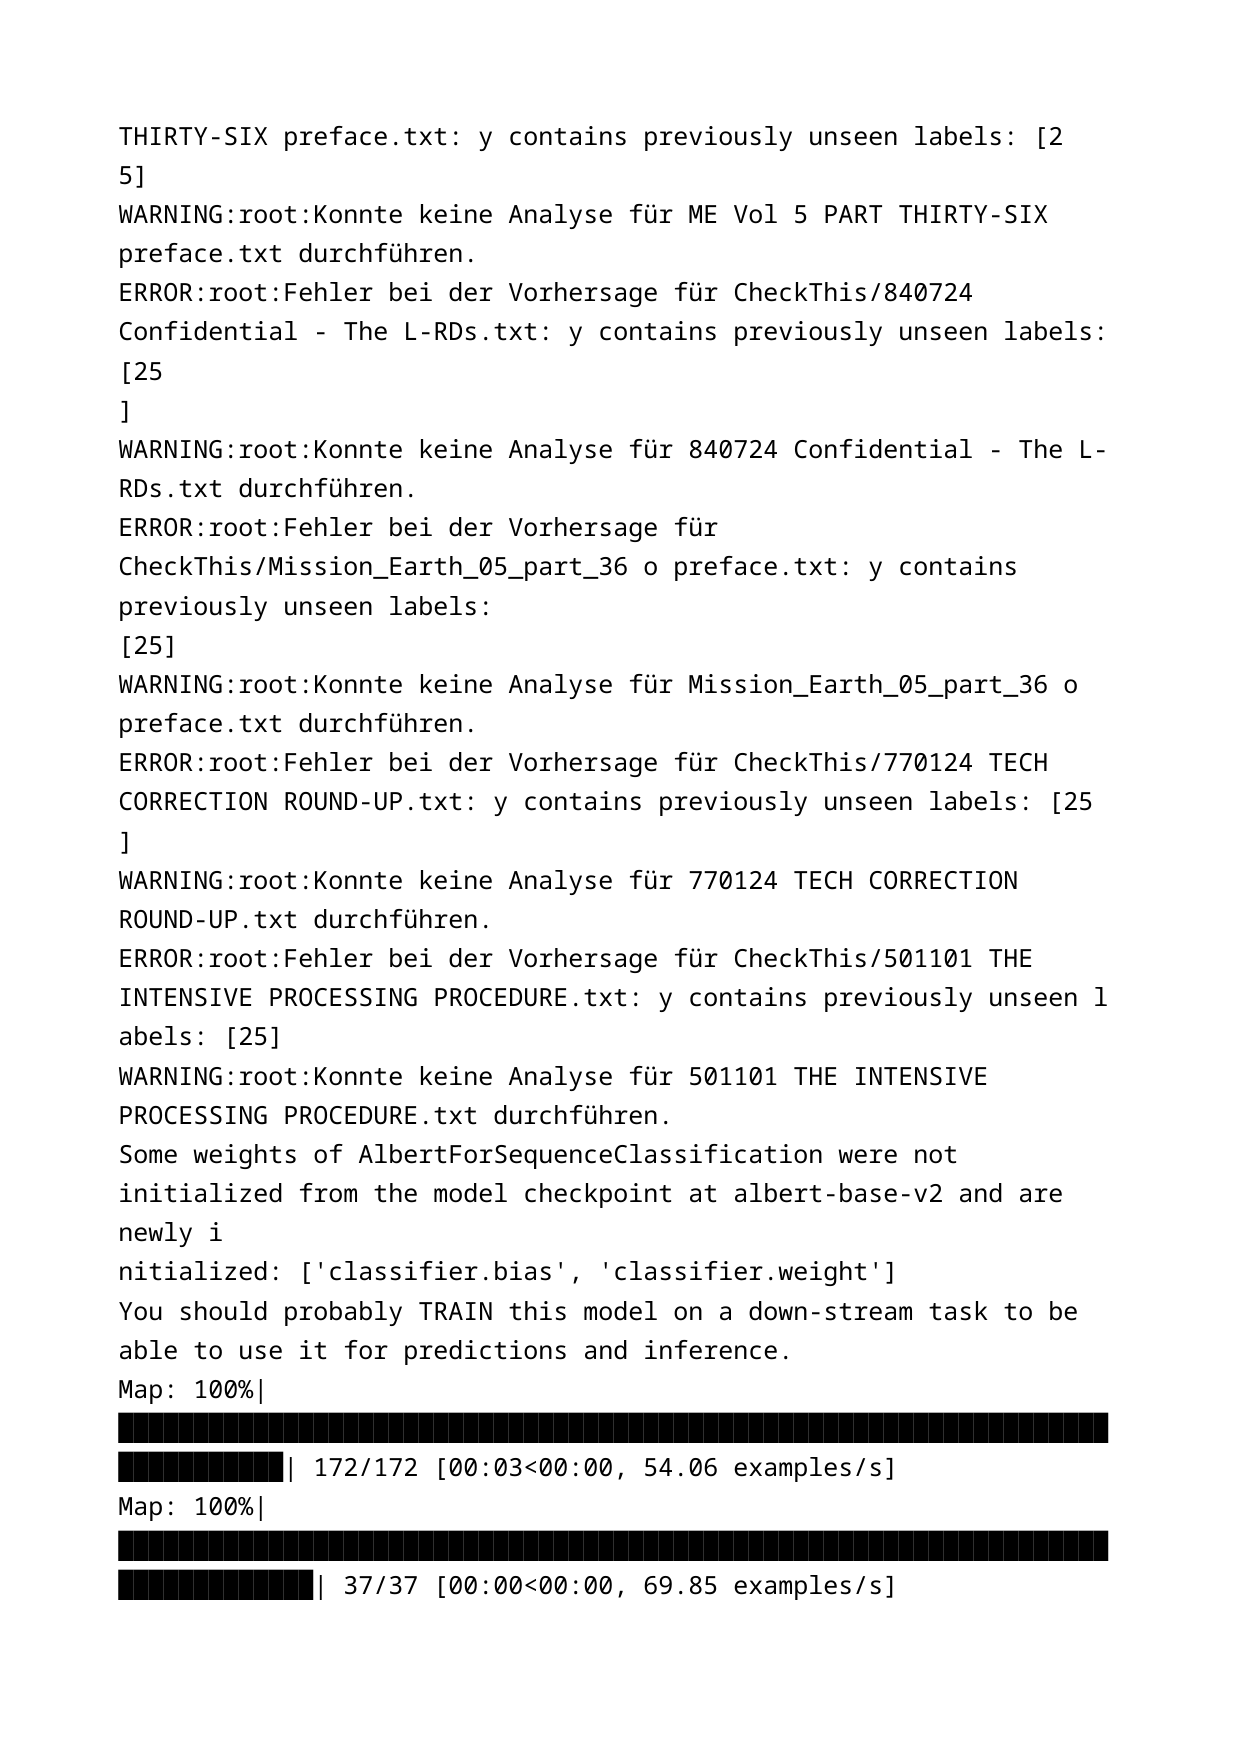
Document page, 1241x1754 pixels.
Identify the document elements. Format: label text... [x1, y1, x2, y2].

text THIRTY-SIX preface.txt: y contains previously unseen labels: [2 5] WARNING:root:Konnte keine Analyse für ME Vol 5 PART THIRTY-SIX preface.txt durchführen. ERROR:root:Fehler bei der Vorhersage für CheckThis/840724 Confidential - The L-RDs.txt: y contains previously unseen labels: [25 ] WARNING:root:Konnte keine Analyse für 840724 Confidential - The L-RDs.txt durchführen. ERROR:root:Fehler bei der Vorhersage für CheckThis/Mission_Earth_05_part_36 o preface.txt: y contains previously unseen labels: [25] WARNING:root:Konnte keine Analyse für Mission_Earth_05_part_36 o preface.txt durchführen. ERROR:root:Fehler bei der Vorhersage für CheckThis/770124 TECH CORRECTION ROUND-UP.txt: y contains previously unseen labels: [25 ] WARNING:root:Konnte keine Analyse für 770124 TECH CORRECTION ROUND-UP.txt durchführen. ERROR:root:Fehler bei der Vorhersage für CheckThis/501101 THE INTENSIVE PROCESSING PROCEDURE.txt: y contains previously unseen l abels: [25] WARNING:root:Konnte keine Analyse für 501101 THE INTENSIVE PROCESSING PROCEDURE.txt durchführen. Some weights of AlbertForSequenceClassification were not initialized from the model checkpoint at albert-base-v2 and are newly i nitialized: ['classifier.bias', 'classifier.weight'] You should probably TRAIN this model on a down-stream task to be able to use it for predictions and inference. Map: 100%|█████████████████████████████████████████████████████████████████████████████| 172/172 [00:03<00:00, 54.06 examples/s] Map: 100%|███████████████████████████████████████████████████████████████████████████████| 37/37 [00:00<00:00, 69.85 examples/s] [118, 118, 1122, 1601]
